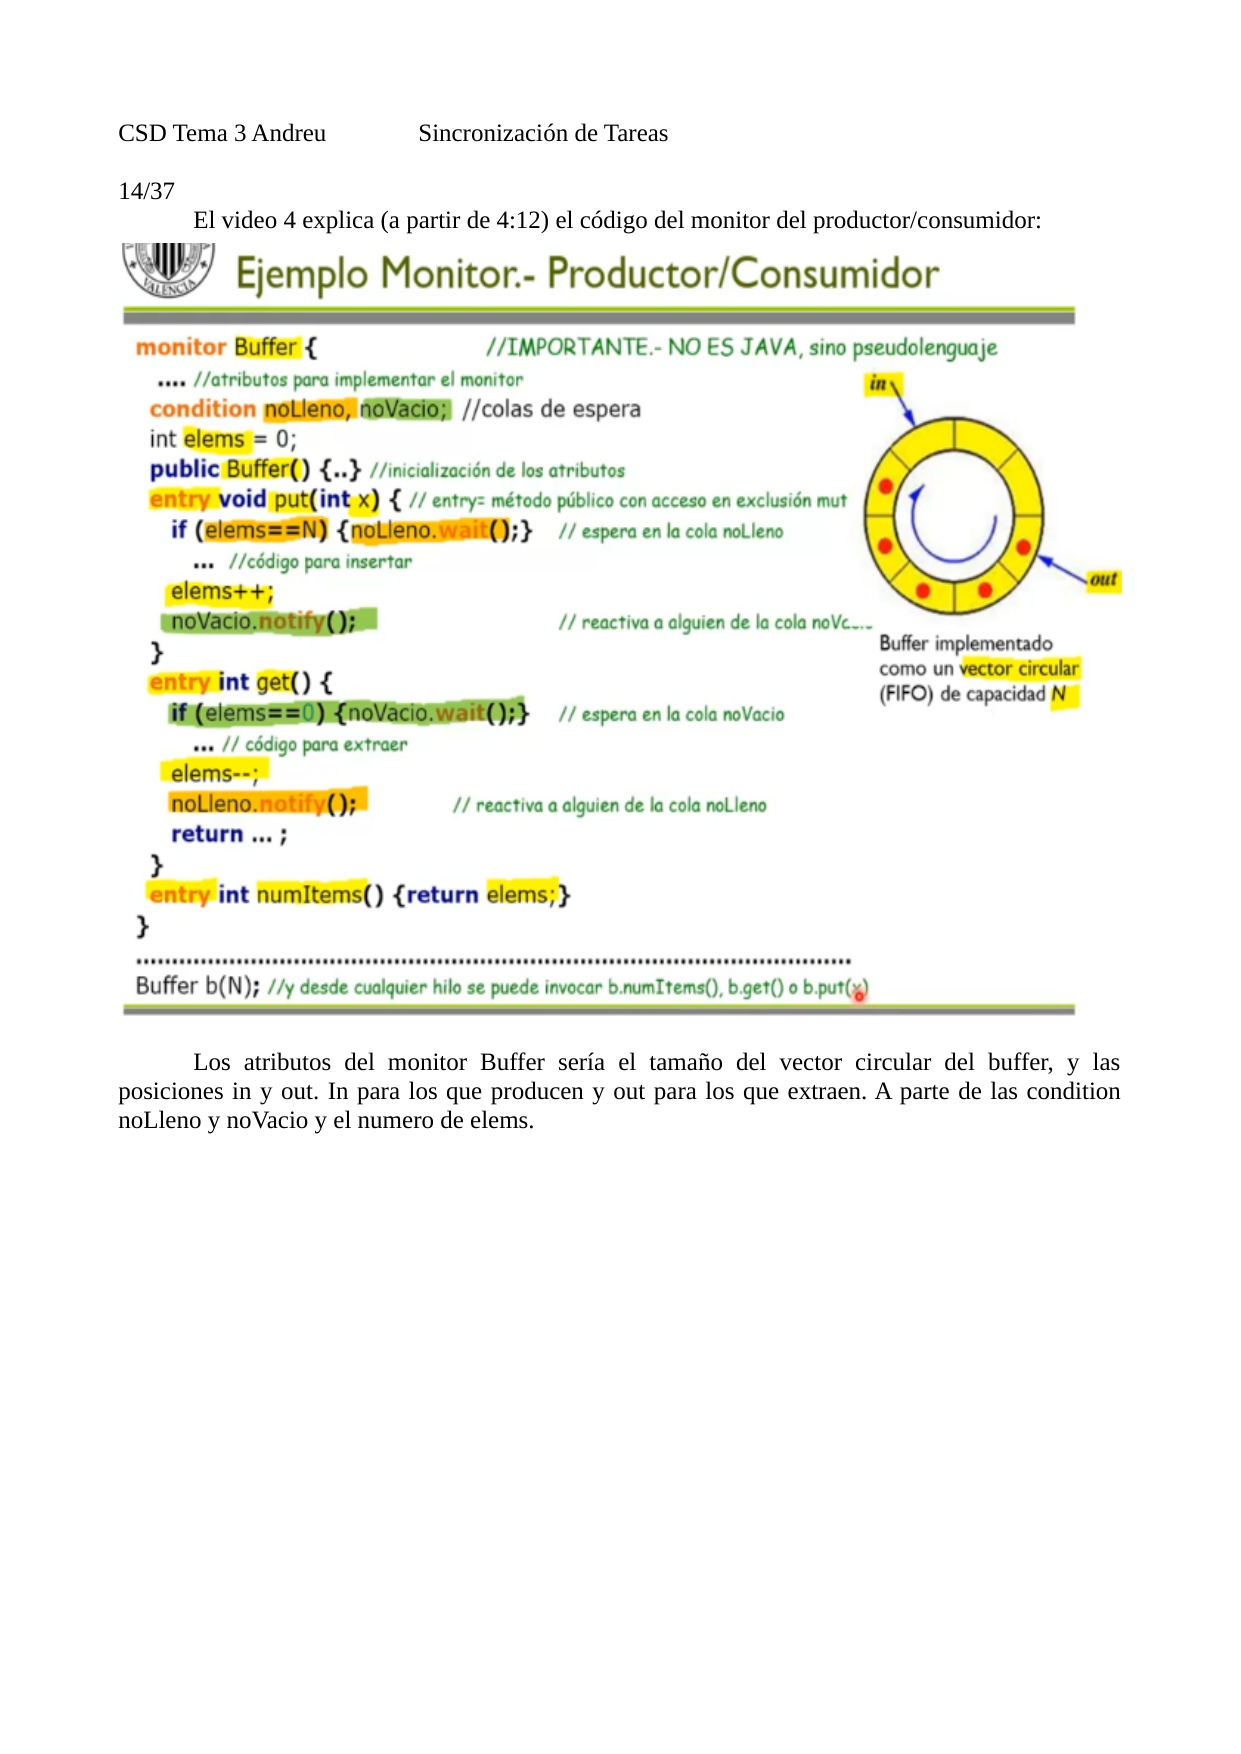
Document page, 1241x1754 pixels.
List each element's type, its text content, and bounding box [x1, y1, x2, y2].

text El video 4 explica (a partir de 4:12) el código del monitor del productor/consumidor: [118, 205, 1122, 234]
text Los atributos del monitor Buffer sería el tamaño del vector circular del buffer, y las posiciones in y out. In para los que producen y out para los que extraen. A parte de las condition noLleno y noVacio y el numero de elems. [118, 1047, 1122, 1134]
picture [118, 243, 1123, 1019]
text 14/37 [118, 176, 1122, 205]
